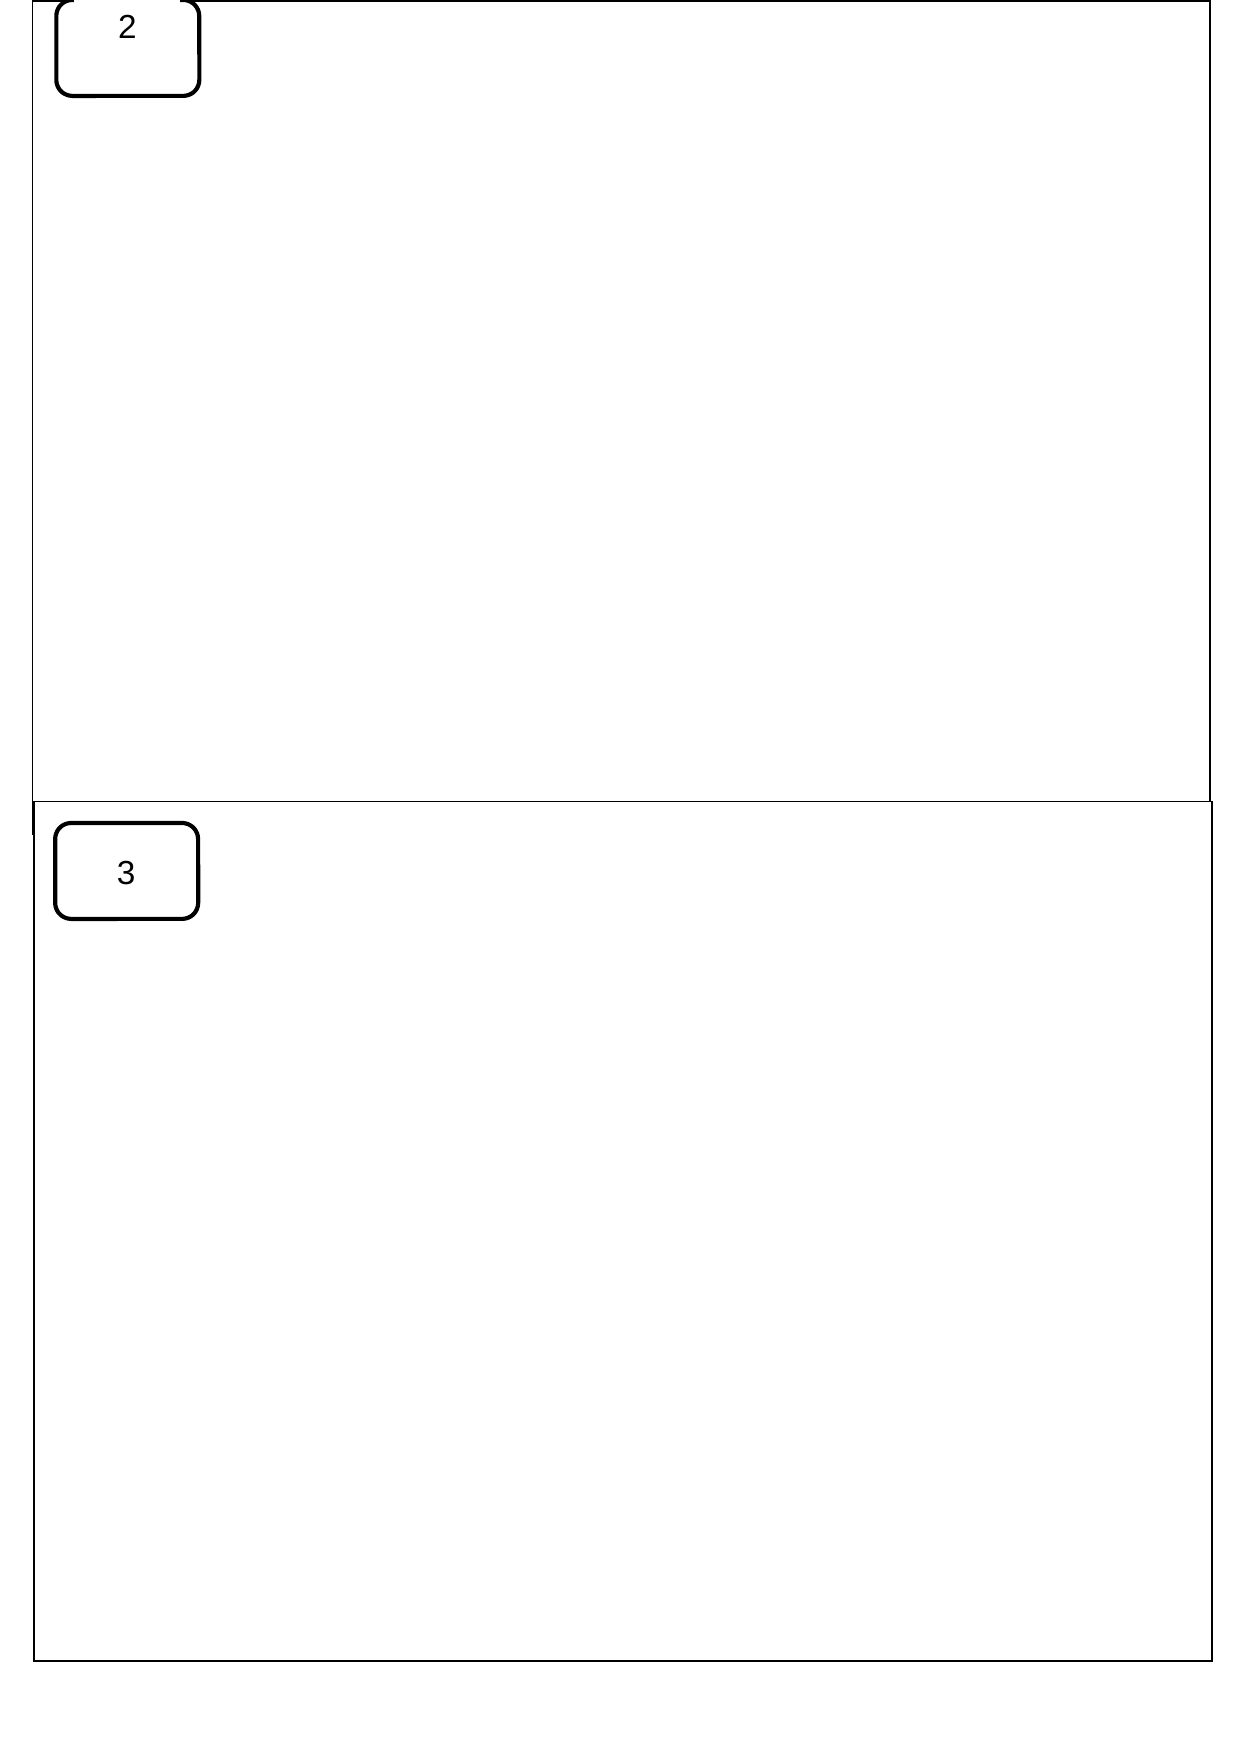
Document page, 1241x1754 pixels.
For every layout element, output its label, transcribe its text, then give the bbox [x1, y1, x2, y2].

text 3 [88, 853, 164, 892]
text 2 [89, 7, 165, 46]
